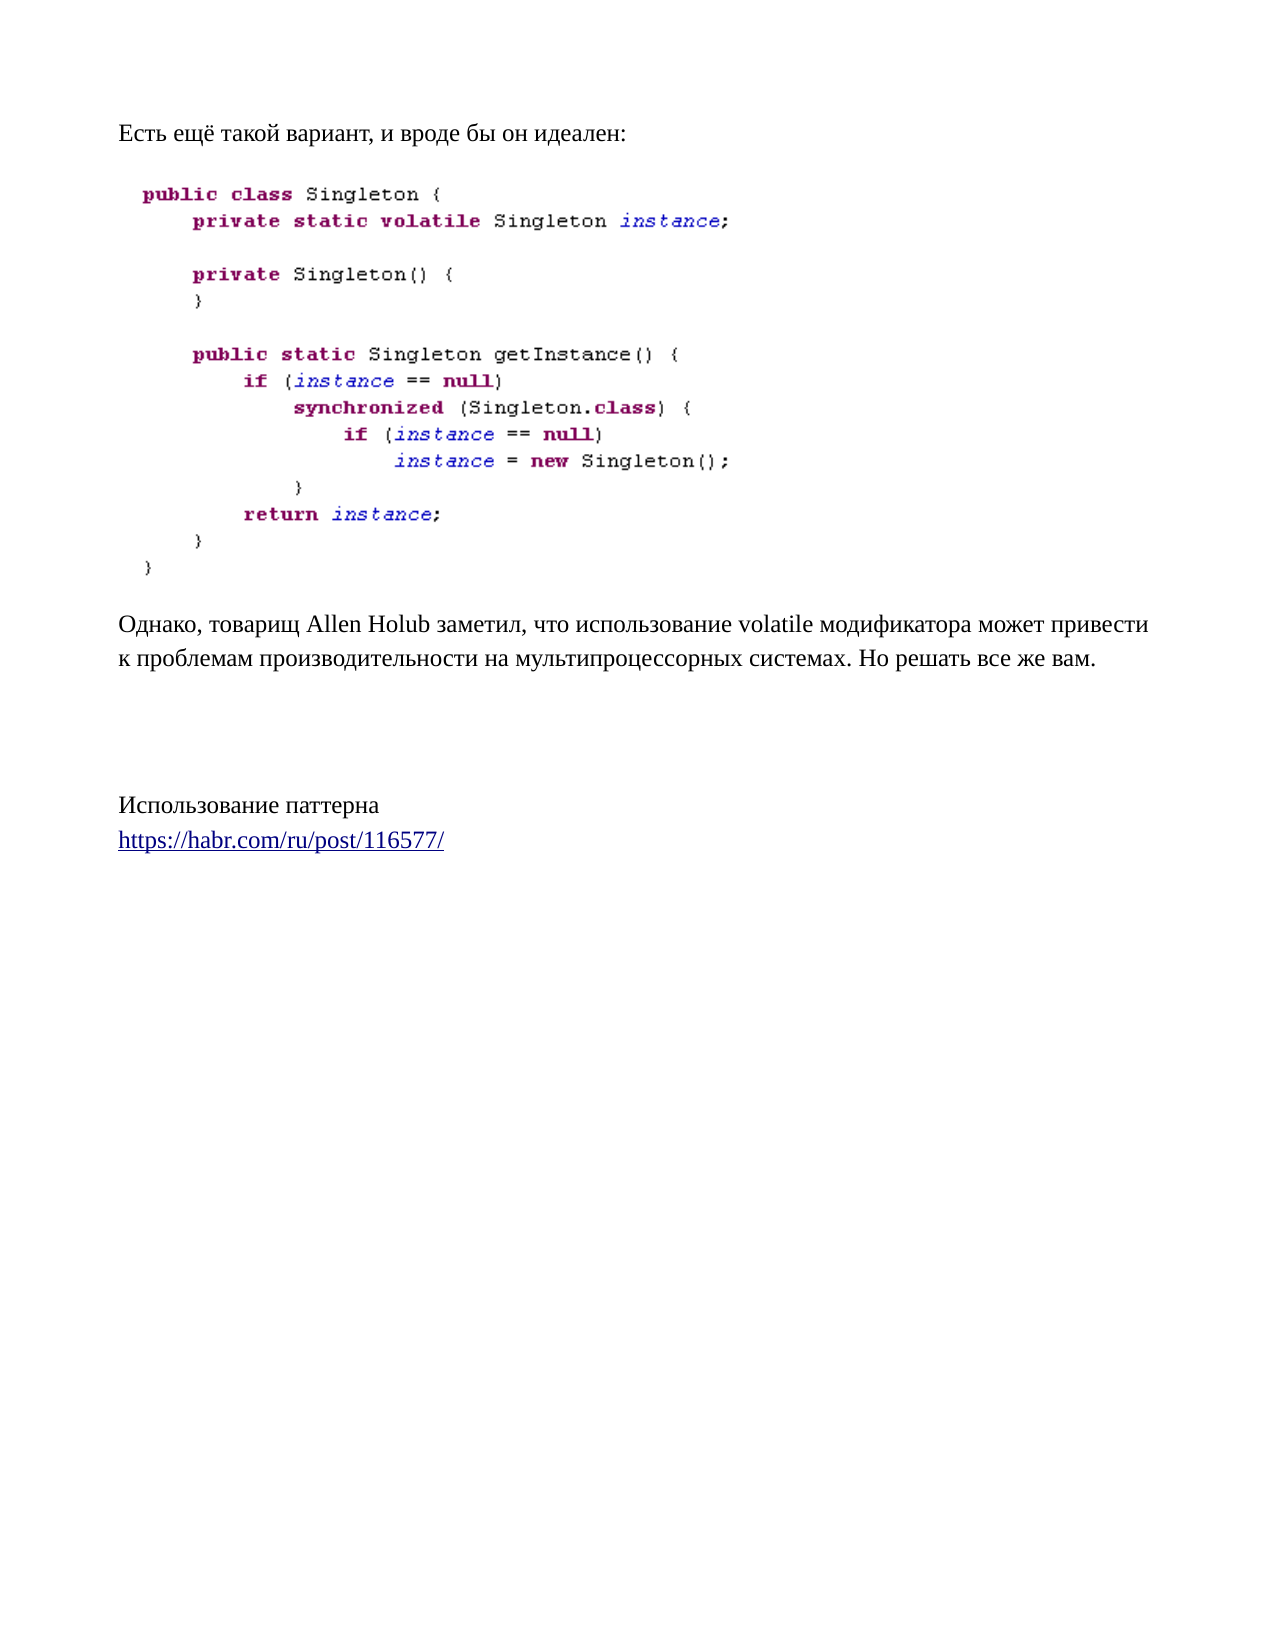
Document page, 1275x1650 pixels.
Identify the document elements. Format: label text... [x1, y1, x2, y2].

picture [140, 177, 735, 577]
text Есть ещё такой вариант, и вроде бы он идеален: [118, 118, 1157, 147]
text Однако, товарищ Allen Holub заметил, что использование volatile модификатора может привести к проблемам производительности на мультипроцессорных системах. Но решать все же вам. [118, 609, 1157, 672]
text Использование паттерна https://habr.com/ru/post/116577/ [118, 790, 1157, 854]
